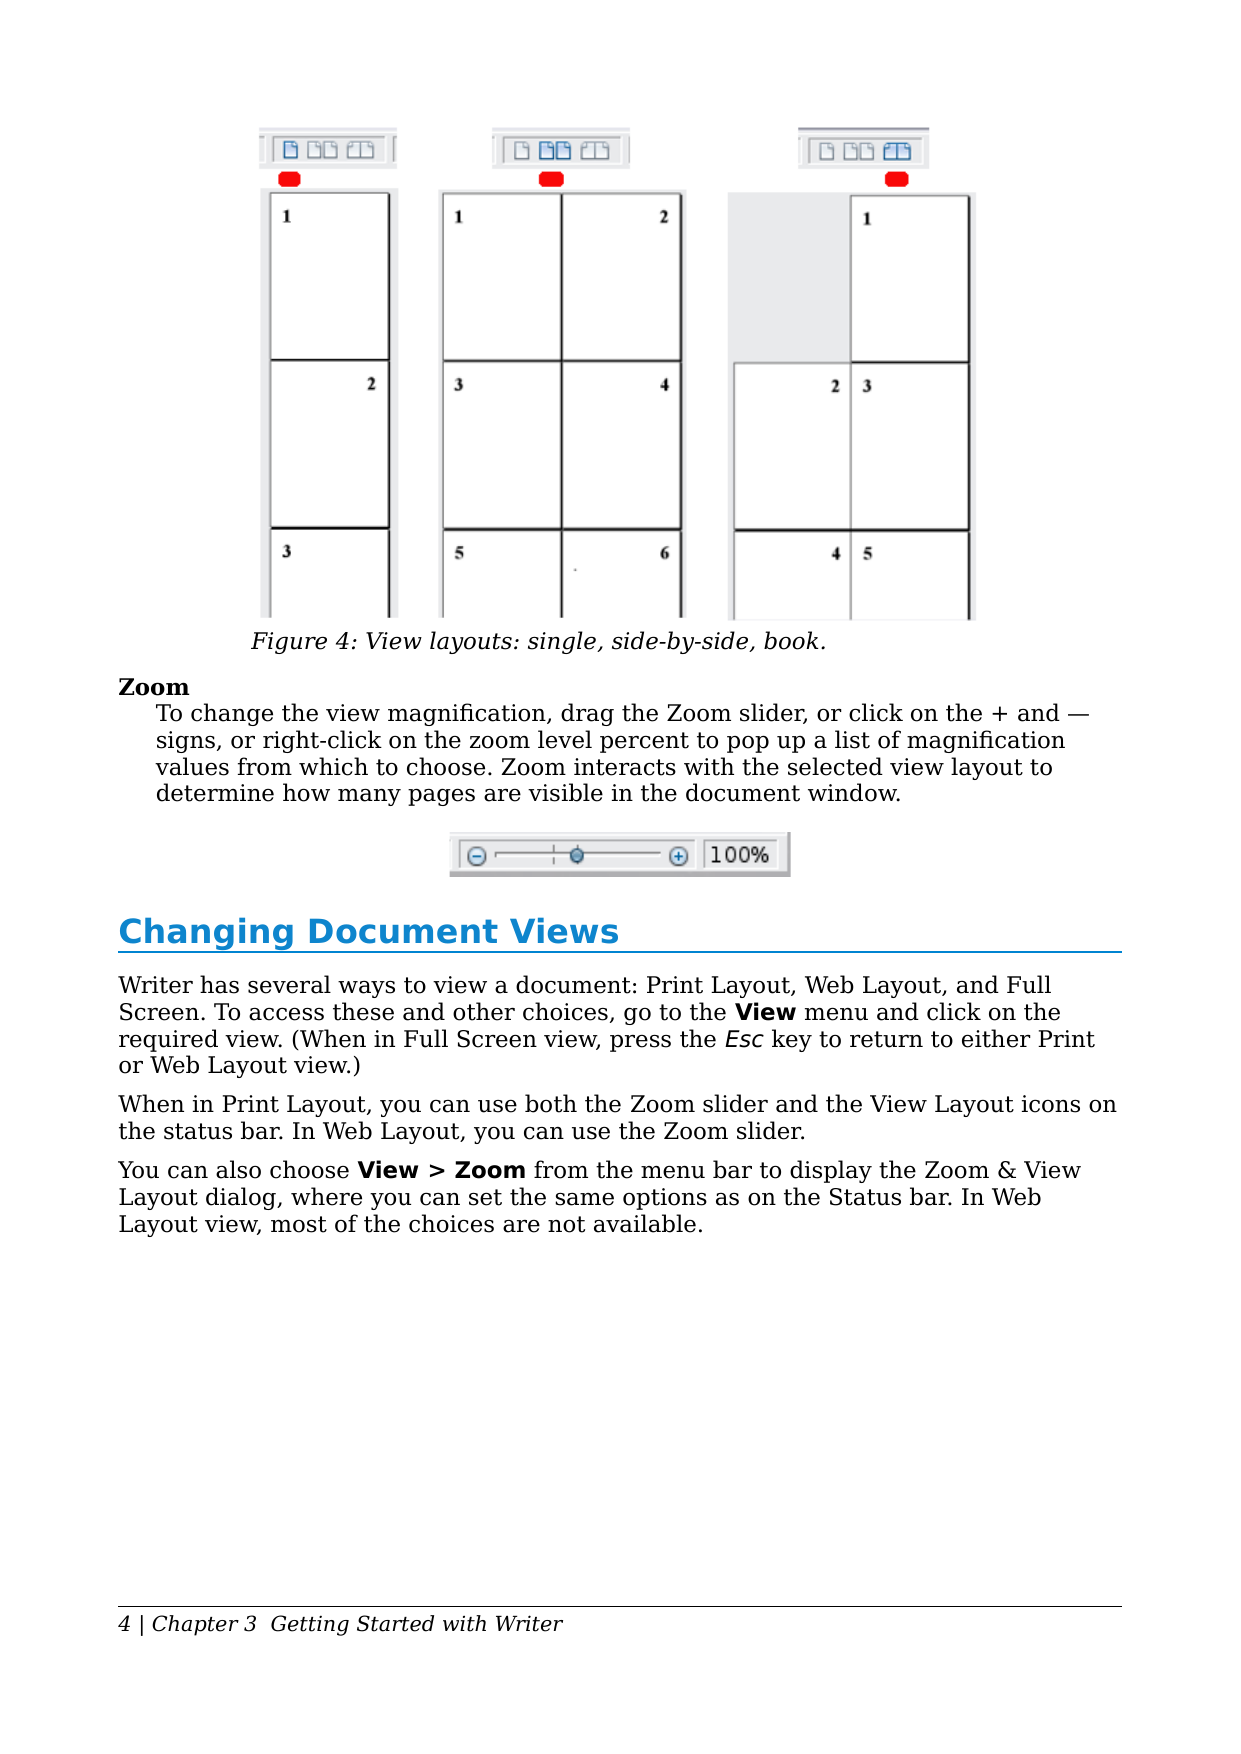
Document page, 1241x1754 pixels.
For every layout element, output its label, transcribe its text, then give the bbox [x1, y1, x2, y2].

picture [251, 118, 990, 629]
text When in Print Layout, you can use both the Zoom slider and the View Layout icons on the status bar. In Web Layout, you can use the Zoom slider. [118, 1092, 1122, 1145]
picture [449, 832, 791, 877]
subtitle Changing Document Views [118, 913, 1122, 951]
text Zoom [118, 673, 1122, 700]
text Figure 4: View layouts: single, side-by-side, book. [251, 629, 989, 655]
text You can also choose View > Zoom from the menu bar to display the Zoom & View Layout dialog, where you can set the same options as on the Status bar. In Web Layout view, most of the choices are not available. [118, 1157, 1122, 1238]
text To change the view magnification, drag the Zoom slider, or click on the + and — signs, or right-click on the zoom level percent to pop up a list of magnification values from which to choose. Zoom interacts with the selected view layout to determine how many pages are visible in the document window. [156, 700, 1122, 807]
text Writer has several ways to view a document: Print Layout, Web Layout, and Full Screen. To access these and other choices, go to the View menu and click on the required view. (When in Full Screen view, press the Esc key to return to either Print or Web Layout view.) [118, 972, 1122, 1079]
